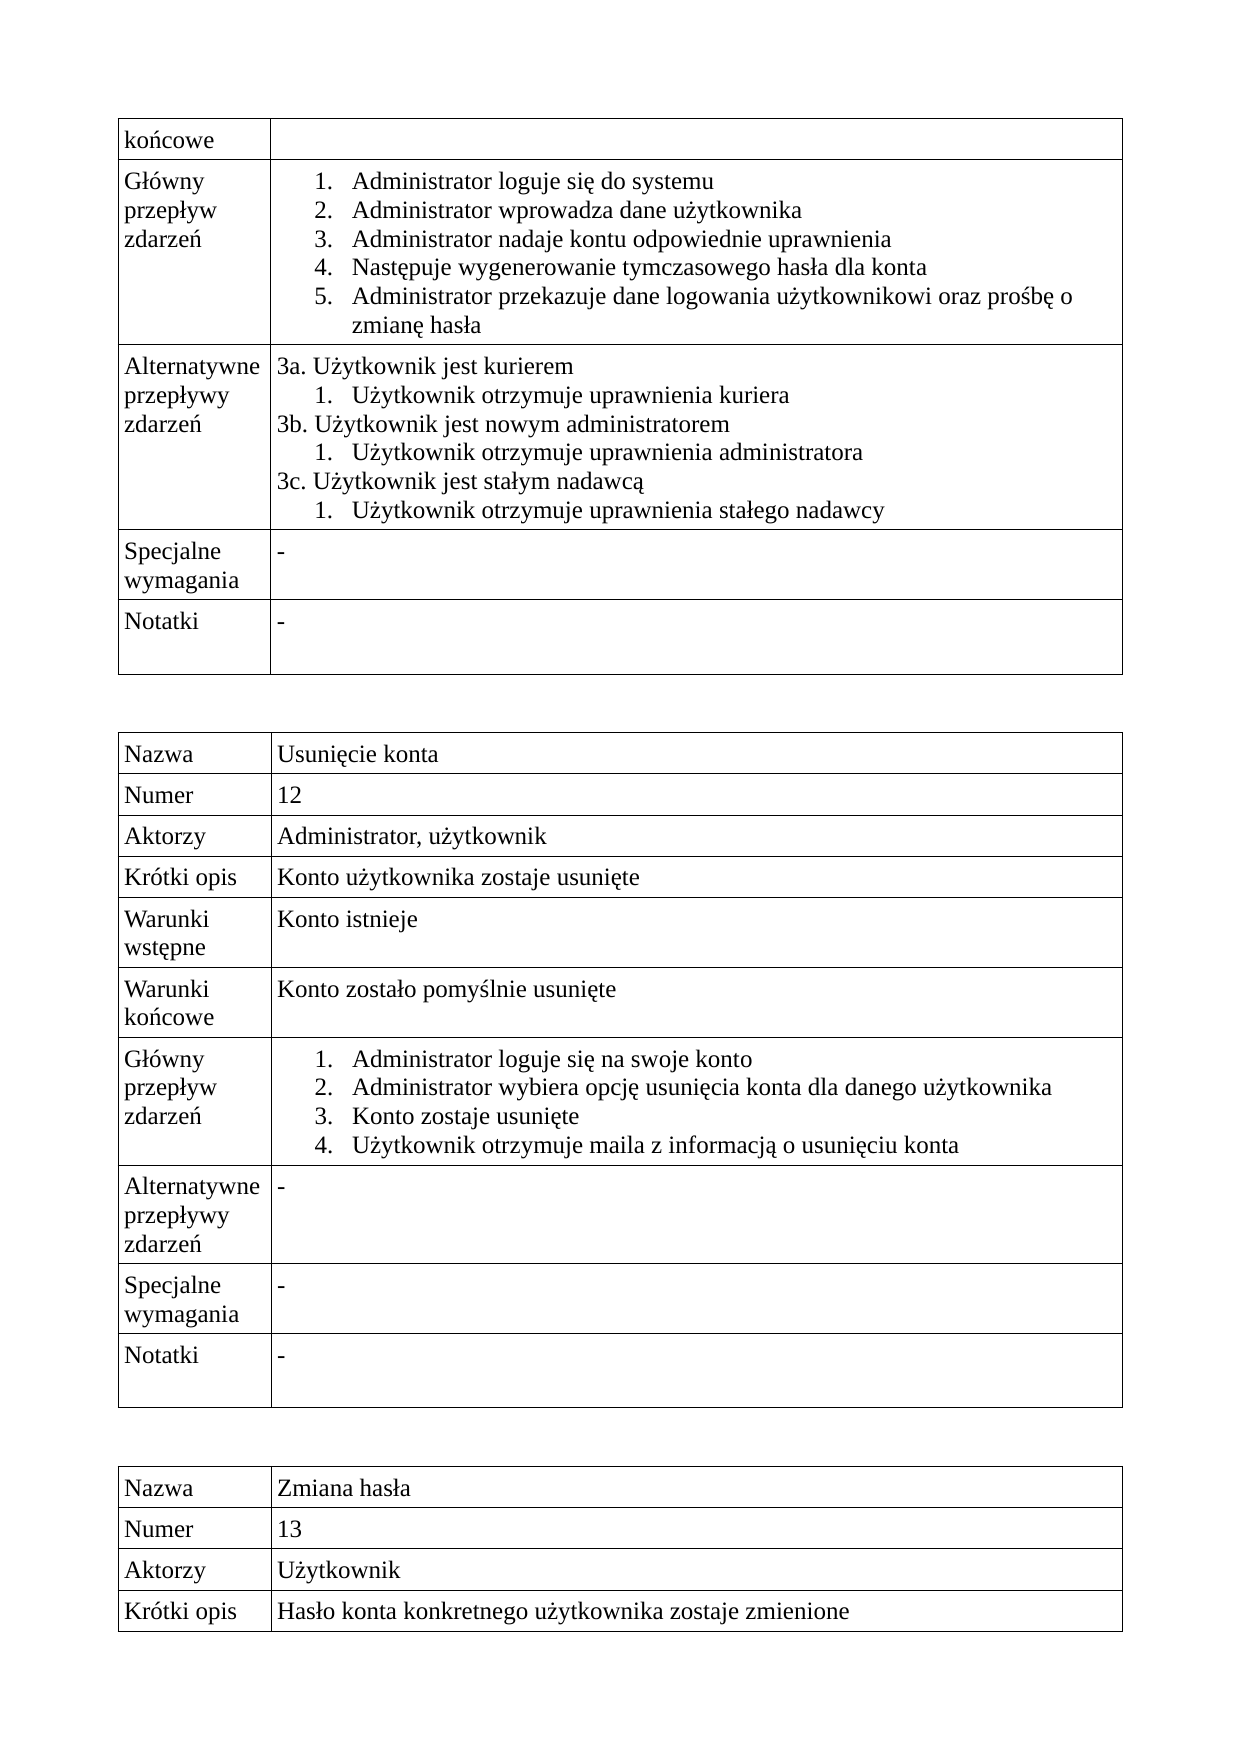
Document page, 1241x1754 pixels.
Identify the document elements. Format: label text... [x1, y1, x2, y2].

table_cell 13 [272, 1508, 1122, 1548]
table_cell Aktorzy [119, 816, 271, 856]
table_cell Administrator loguje się do systemu Administrator wprowadza dane użytkownika Administrator nadaje kontu odpowiednie uprawnienia Następuje wygenerowanie tymczasowego hasła dla konta Administrator przekazuje dane logowania użytkownikowi oraz prośbę o zmianę hasła [271, 160, 1122, 344]
table_cell Główny przepływ zdarzeń [119, 160, 270, 344]
table_cell Numer [119, 774, 271, 814]
table_cell Alternatywne przepływy zdarzeń [119, 1166, 271, 1263]
table_cell Numer [119, 1508, 271, 1548]
table_cell 3a. Użytkownik jest kurierem Użytkownik otrzymuje uprawnienia kuriera 3b. Użytkownik jest nowym administratorem Użytkownik otrzymuje uprawnienia administratora 3c. Użytkownik jest stałym nadawcą Użytkownik otrzymuje uprawnienia stałego nadawcy [271, 345, 1122, 529]
table_cell Użytkownik [272, 1549, 1122, 1589]
table_cell Konto zostało pomyślnie usunięte [272, 968, 1122, 1037]
table_header Usunięcie konta [272, 733, 1122, 773]
table_header Nazwa [119, 733, 271, 773]
table_cell końcowe [119, 119, 270, 159]
table_cell Notatki [119, 600, 270, 673]
table_cell Warunki końcowe [119, 968, 271, 1037]
table_cell - [271, 530, 1122, 599]
table_cell Administrator loguje się na swoje konto Administrator wybiera opcję usunięcia konta dla danego użytkownika Konto zostaje usunięte Użytkownik otrzymuje maila z informacją o usunięciu konta [272, 1038, 1122, 1164]
table_cell 12 [272, 774, 1122, 814]
table_cell Krótki opis [119, 1591, 271, 1631]
table_header Zmiana hasła [272, 1467, 1122, 1507]
table_cell Alternatywne przepływy zdarzeń [119, 345, 270, 529]
table_cell - [272, 1166, 1122, 1263]
table_cell Warunki wstępne [119, 898, 271, 967]
table_cell Krótki opis [119, 857, 271, 897]
table_cell Specjalne wymagania [119, 1264, 271, 1333]
table_cell Konto istnieje [272, 898, 1122, 967]
table_cell Konto użytkownika zostaje usunięte [272, 857, 1122, 897]
table_cell - [272, 1264, 1122, 1333]
table_header Nazwa [119, 1467, 271, 1507]
table_cell Administrator, użytkownik [272, 816, 1122, 856]
table_cell Główny przepływ zdarzeń [119, 1038, 271, 1164]
table_cell - [271, 600, 1122, 673]
table_cell Specjalne wymagania [119, 530, 270, 599]
table_cell [271, 119, 1122, 159]
table_cell Aktorzy [119, 1549, 271, 1589]
table_cell Notatki [119, 1334, 271, 1407]
table_cell - [272, 1334, 1122, 1407]
table_cell Hasło konta konkretnego użytkownika zostaje zmienione [272, 1591, 1122, 1631]
